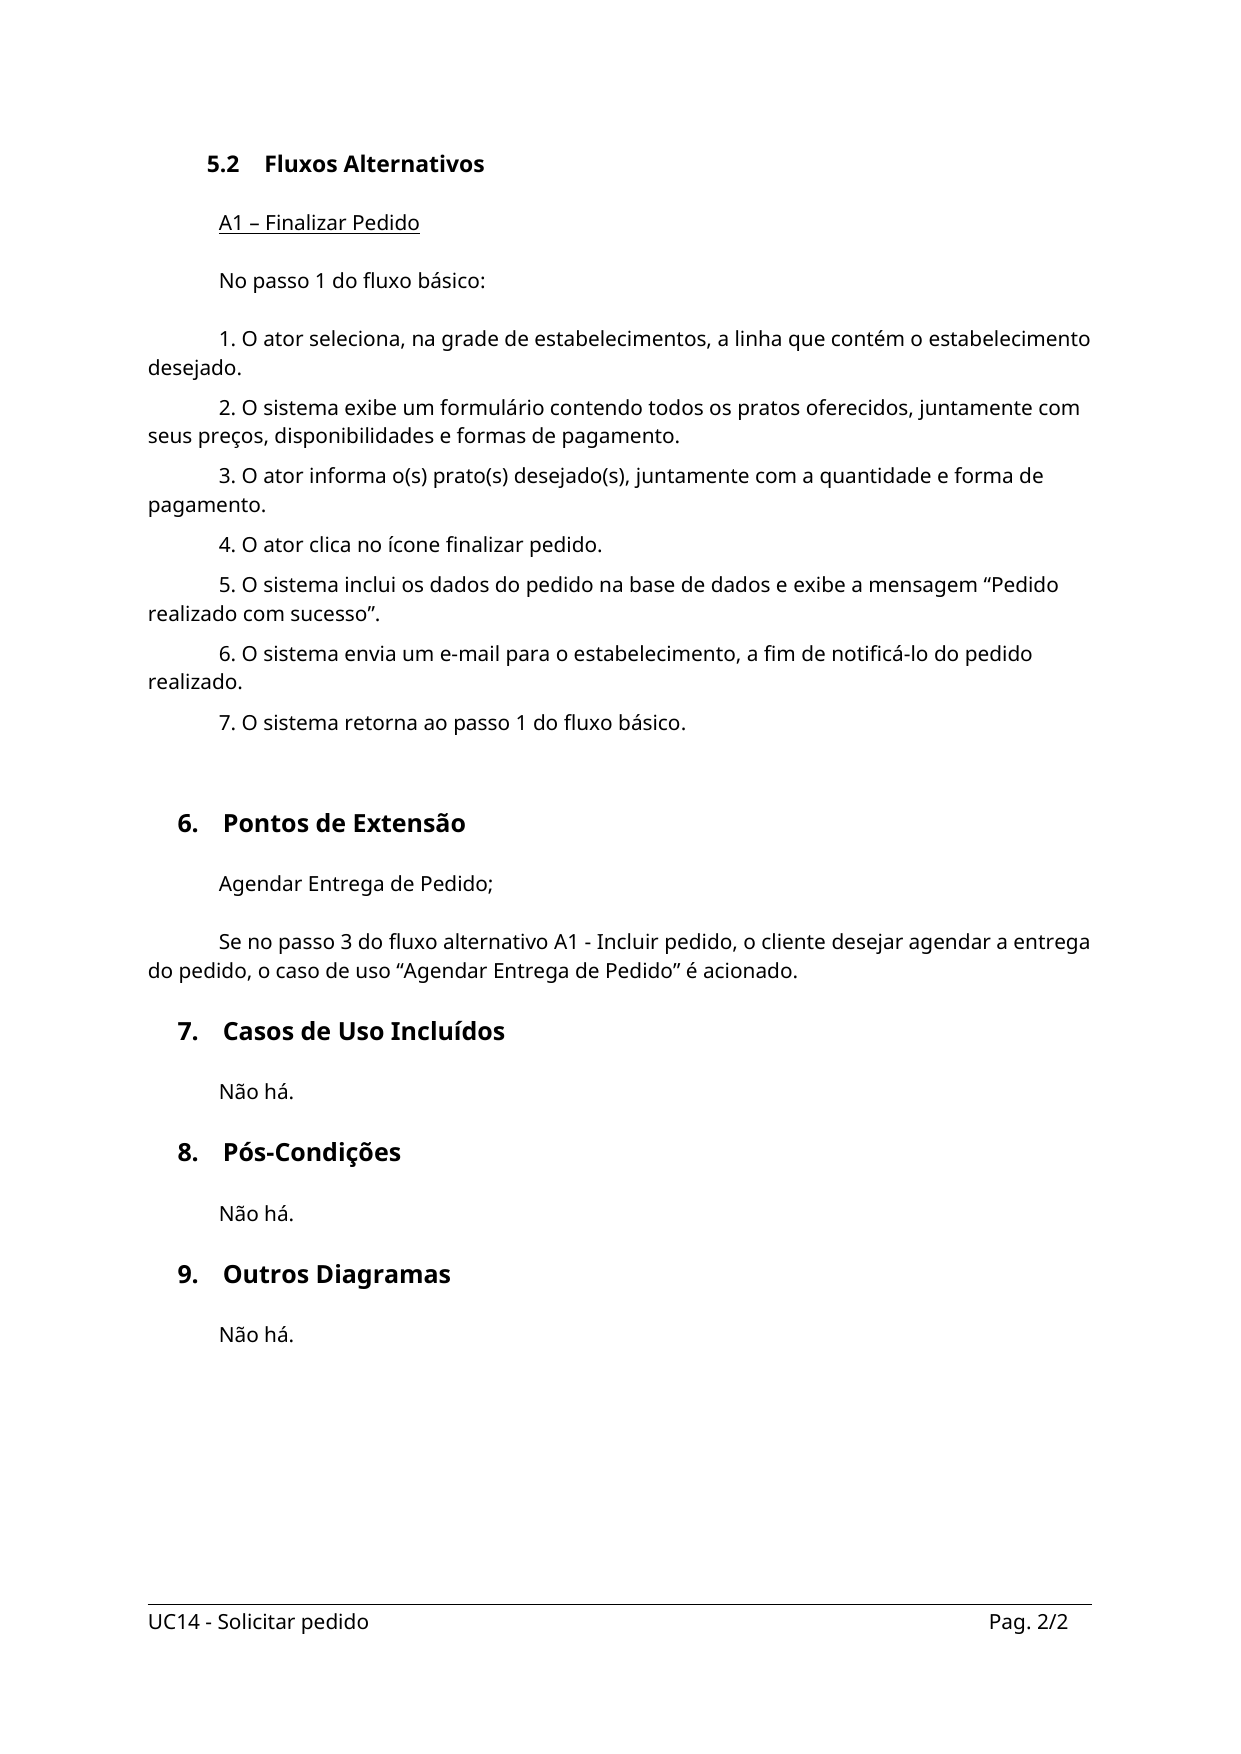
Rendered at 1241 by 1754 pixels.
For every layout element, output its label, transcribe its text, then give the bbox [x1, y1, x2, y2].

text 7. O sistema retorna ao passo 1 do fluxo básico. [148, 708, 1092, 736]
text Agendar Entrega de Pedido; [148, 869, 1092, 898]
text Não há. [148, 1077, 1092, 1106]
subtitle Outros Diagramas [148, 1257, 1092, 1291]
text No passo 1 do fluxo básico: [148, 266, 1092, 295]
subtitle Pontos de Extensão [148, 806, 1092, 840]
text A1 – Finalizar Pedido [148, 208, 1092, 237]
text 5. O sistema inclui os dados do pedido na base de dados e exibe a mensagem “Pedido realizado com sucesso”. [148, 570, 1092, 627]
text 3. O ator informa o(s) prato(s) desejado(s), juntamente com a quantidade e forma de pagamento. [148, 462, 1092, 518]
subtitle Casos de Uso Incluídos [148, 1014, 1092, 1048]
text 1. O ator seleciona, na grade de estabelecimentos, a linha que contém o estabelecimento desejado. [148, 324, 1092, 381]
text 6. O sistema envia um e-mail para o estabelecimento, a fim de notificá-lo do pedido realizado. [148, 639, 1092, 696]
subtitle Fluxos Alternativos [177, 148, 1092, 179]
text Não há. [148, 1320, 1092, 1348]
text 2. O sistema exibe um formulário contendo todos os pratos oferecidos, juntamente com seus preços, disponibilidades e formas de pagamento. [148, 393, 1092, 450]
text 4. O ator clica no ícone finalizar pedido. [148, 530, 1092, 559]
subtitle Pós-Condições [148, 1135, 1092, 1169]
text Se no passo 3 do fluxo alternativo A1 - Incluir pedido, o cliente desejar agendar a entrega do pedido, o caso de uso “Agendar Entrega de Pedido” é acionado. [148, 927, 1092, 984]
text Não há. [148, 1199, 1092, 1227]
